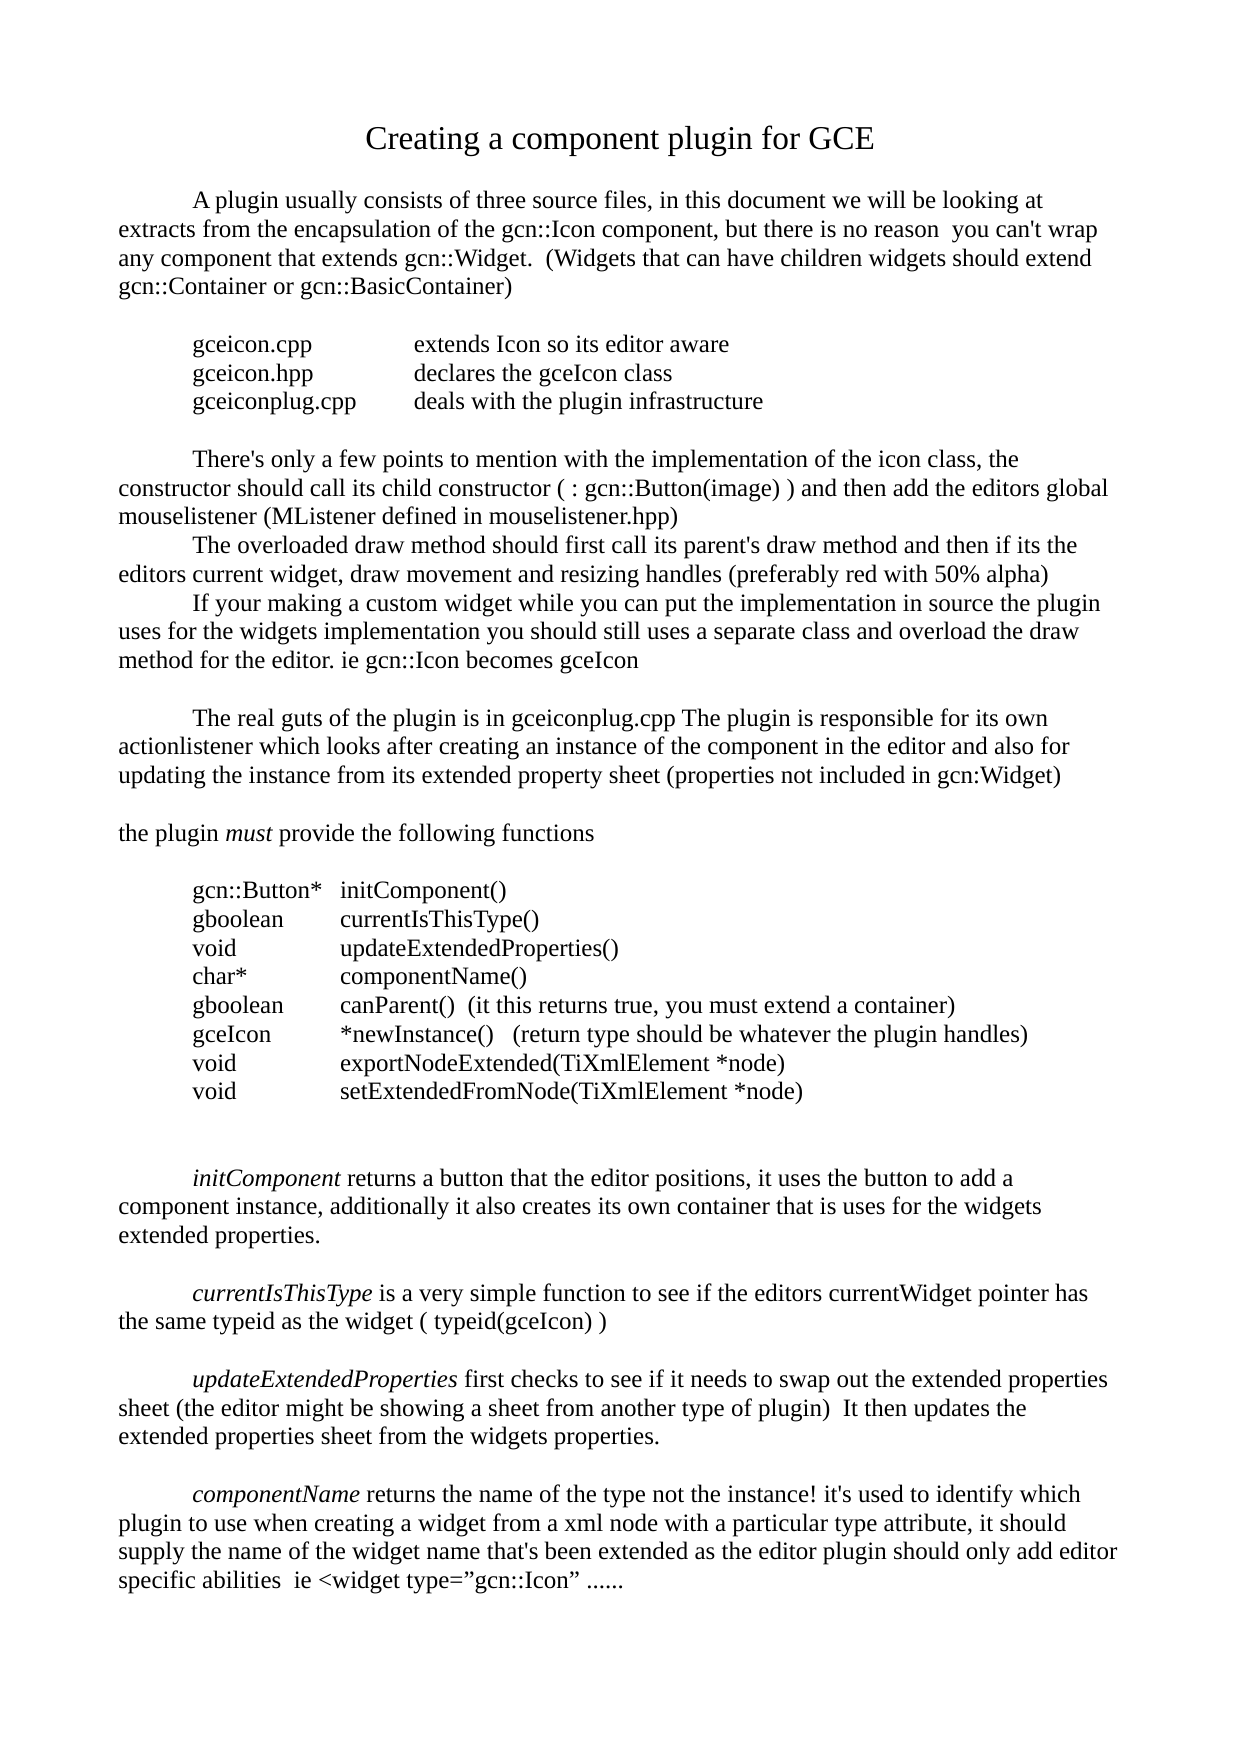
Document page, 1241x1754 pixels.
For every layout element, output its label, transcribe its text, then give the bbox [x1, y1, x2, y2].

text gboolean canParent() (it this returns true, you must extend a container) [118, 990, 1122, 1019]
text gceicon.hpp declares the gceIcon class [118, 358, 1122, 386]
text Creating a component plugin for GCE [118, 118, 1122, 156]
text initComponent returns a button that the editor positions, it uses the button to add a component instance, additionally it also creates its own container that is uses for the widgets extended properties. [118, 1163, 1122, 1249]
text There's only a few points to mention with the implementation of the icon class, the constructor should call its child constructor ( : gcn::Button(image) ) and then add the editors global mouselistener (MListener defined in mouselistener.hpp) [118, 444, 1122, 530]
text A plugin usually consists of three source files, in this document we will be looking at extracts from the encapsulation of the gcn::Icon component, but there is no reason you can't wrap any component that extends gcn::Widget. (Widgets that can have children widgets should extend gcn::Container or gcn::BasicContainer) [118, 185, 1122, 300]
text componentName returns the name of the type not the instance! it's used to identify which plugin to use when creating a widget from a xml node with a particular type attribute, it should supply the name of the widget name that's been extended as the editor plugin should only add editor specific abilities ie <widget type=”gcn::Icon” ...... [118, 1479, 1122, 1594]
text the plugin must provide the following functions [118, 818, 1122, 846]
text gboolean currentIsThisType() [118, 904, 1122, 933]
text gceIcon *newInstance() (return type should be whatever the plugin handles) [118, 1019, 1122, 1048]
text gceiconplug.cpp deals with the plugin infrastructure [118, 386, 1122, 415]
text gceicon.cpp extends Icon so its editor aware [118, 329, 1122, 358]
text currentIsThisType is a very simple function to see if the editors currentWidget pointer has the same typeid as the widget ( typeid(gceIcon) ) [118, 1278, 1122, 1335]
text gcn::Button* initComponent() [118, 875, 1122, 904]
text The overloaded draw method should first call its parent's draw method and then if its the editors current widget, draw movement and resizing handles (preferably red with 50% alpha) [118, 530, 1122, 588]
text void exportNodeExtended(TiXmlElement *node) [118, 1048, 1122, 1076]
text The real guts of the plugin is in gceiconplug.cpp The plugin is responsible for its own actionlistener which looks after creating an instance of the component in the editor and also for updating the instance from its extended property sheet (properties not included in gcn:Widget) [118, 703, 1122, 789]
text If your making a custom widget while you can put the implementation in source the plugin uses for the widgets implementation you should still uses a separate class and overload the draw method for the editor. ie gcn::Icon becomes gceIcon [118, 588, 1122, 674]
text void setExtendedFromNode(TiXmlElement *node) [118, 1076, 1122, 1105]
text updateExtendedProperties first checks to see if it needs to swap out the extended properties sheet (the editor might be showing a sheet from another type of plugin) It then updates the extended properties sheet from the widgets properties. [118, 1364, 1122, 1450]
text void updateExtendedProperties() [118, 933, 1122, 961]
text char* componentName() [118, 961, 1122, 990]
